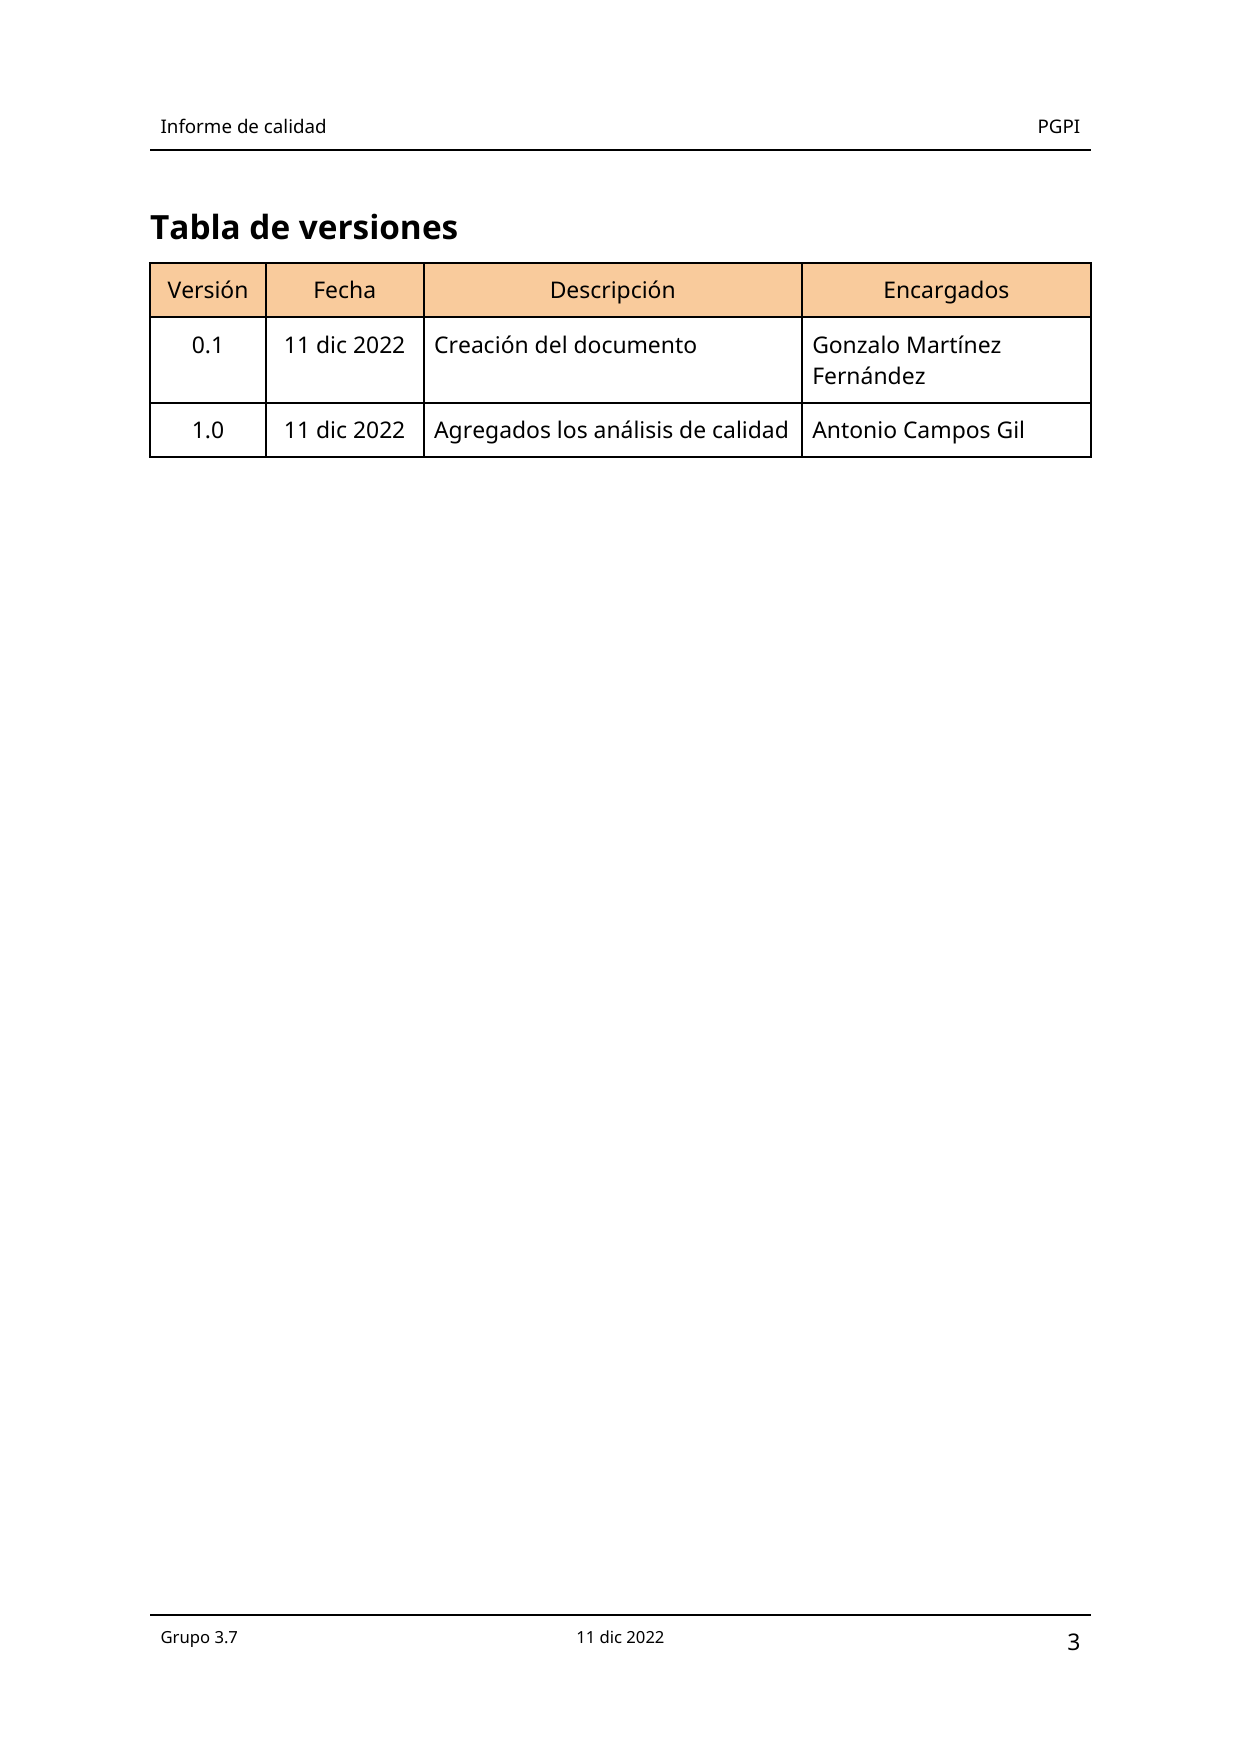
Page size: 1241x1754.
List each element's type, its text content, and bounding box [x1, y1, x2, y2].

table_cell Creación del documento [425, 318, 801, 402]
table_cell Agregados los análisis de calidad [425, 404, 801, 456]
table_cell 1.0 [151, 404, 265, 456]
table_cell 11 dic 2022 [267, 404, 423, 456]
table_header Versión [151, 264, 265, 316]
table_cell Gonzalo Martínez Fernández [803, 318, 1090, 402]
subtitle Tabla de versiones [150, 204, 1090, 249]
table_header Fecha [267, 264, 423, 316]
table_header Descripción [425, 264, 801, 316]
table_cell 0.1 [151, 318, 265, 402]
table_cell Antonio Campos Gil [803, 404, 1090, 456]
table_cell 11 dic 2022 [267, 318, 423, 402]
table_header Encargados [803, 264, 1090, 316]
